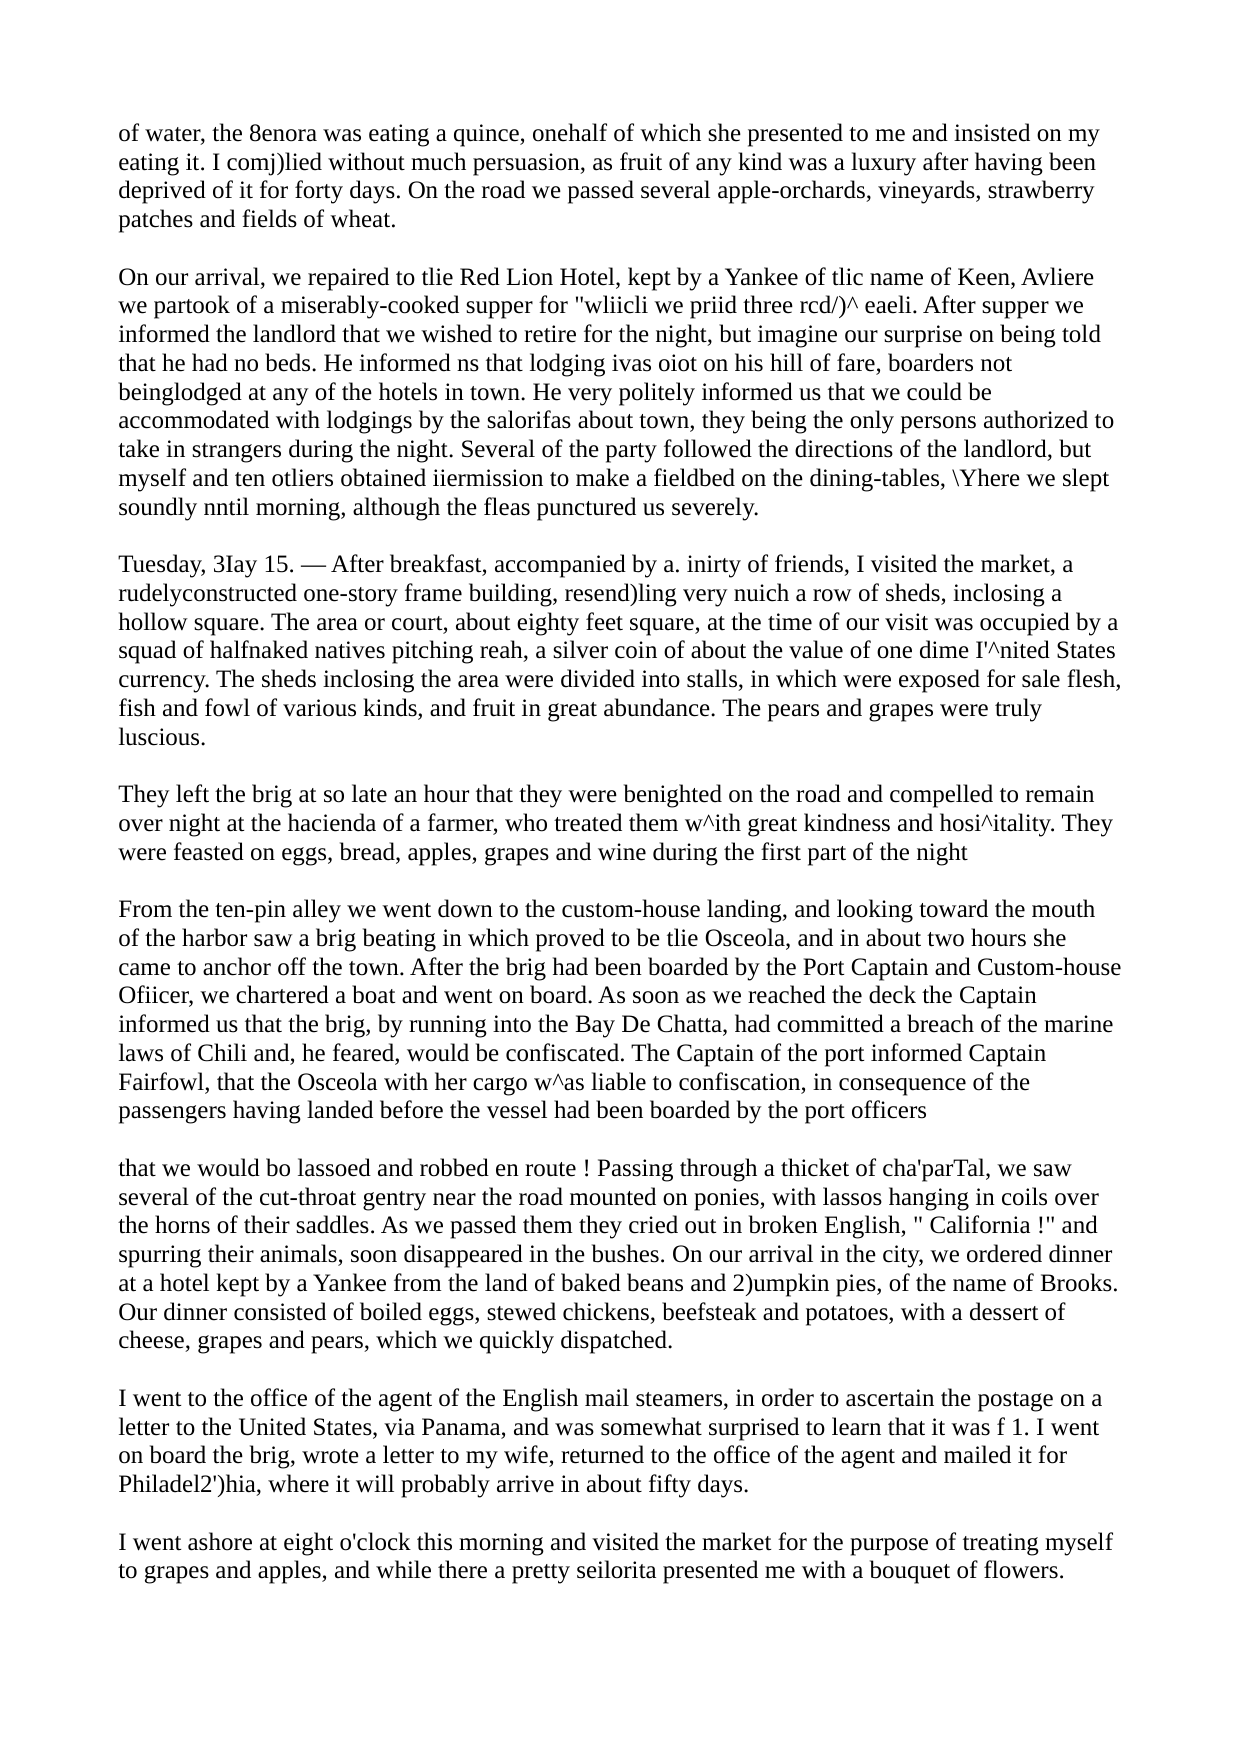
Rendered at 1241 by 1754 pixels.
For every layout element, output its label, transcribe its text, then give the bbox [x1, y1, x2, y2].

text They left the brig at so late an hour that they were benighted on the road and compelled to remain over night at the hacienda of a farmer, who treated them w^ith great kindness and hosi^itality. They were feasted on eggs, bread, apples, grapes and wine during the first part of the night [118, 779, 1122, 866]
text that we would bo lassoed and robbed en route ! Passing through a thicket of cha'parTal, we saw several of the cut-throat gentry near the road mounted on ponies, with lassos hanging in coils over the horns of their saddles. As we passed them they cried out in broken English, " California !" and spurring their animals, soon disappeared in the bushes. On our arrival in the city, we ordered dinner at a hotel kept by a Yankee from the land of baked beans and 2)umpkin pies, of the name of Brooks. Our dinner consisted of boiled eggs, stewed chickens, beefsteak and potatoes, with a dessert of cheese, grapes and pears, which we quickly dispatched. [118, 1153, 1122, 1354]
text I went to the office of the agent of the English mail steamers, in order to ascertain the postage on a letter to the United States, via Panama, and was somewhat surprised to learn that it was f 1. I went on board the brig, wrote a letter to my wife, returned to the office of the agent and mailed it for Philadel2')hia, where it will probably arrive in about fifty days. [118, 1383, 1122, 1498]
text of water, the 8enora was eating a quince, onehalf of which she presented to me and insisted on my eating it. I comj)lied without much persuasion, as fruit of any kind was a luxury after having been deprived of it for forty days. On the road we passed several apple-orchards, vineyards, strawberry patches and fields of wheat. [118, 118, 1122, 233]
text From the ten-pin alley we went down to the custom-house landing, and looking toward the mouth of the harbor saw a brig beating in which proved to be tlie Osceola, and in about two hours she came to anchor off the town. After the brig had been boarded by the Port Captain and Custom-house Ofiicer, we chartered a boat and went on board. As soon as we reached the deck the Captain informed us that the brig, by running into the Bay De Chatta, had committed a breach of the marine laws of Chili and, he feared, would be confiscated. The Captain of the port informed Captain Fairfowl, that the Osceola with her cargo w^as liable to confiscation, in consequence of the passengers having landed before the vessel had been boarded by the port officers [118, 894, 1122, 1124]
text I went ashore at eight o'clock this morning and visited the market for the purpose of treating myself to grapes and apples, and while there a pretty seilorita presented me with a bouquet of flowers. [118, 1527, 1122, 1584]
text On our arrival, we repaired to tlie Red Lion Hotel, kept by a Yankee of tlic name of Keen, Avliere we partook of a miserably-cooked supper for "wliicli we priid three rcd/)^ eaeli. After supper we informed the landlord that we wished to retire for the night, but imagine our surprise on being told that he had no beds. He informed ns that lodging ivas oiot on his hill of fare, boarders not beinglodged at any of the hotels in town. He very politely informed us that we could be accommodated with lodgings by the salorifas about town, they being the only persons authorized to take in strangers during the night. Several of the party followed the directions of the landlord, but myself and ten otliers obtained iiermission to make a fieldbed on the dining-tables, \Yhere we slept soundly nntil morning, although the fleas punctured us severely. [118, 262, 1122, 521]
text Tuesday, 3Iay 15. — After breakfast, accompanied by a. inirty of friends, I visited the market, a rudelyconstructed one-story frame building, resend)ling very nuich a row of sheds, inclosing a hollow square. The area or court, about eighty feet square, at the time of our visit was occupied by a squad of halfnaked natives pitching reah, a silver coin of about the value of one dime I'^nited States currency. The sheds inclosing the area were divided into stalls, in which were exposed for sale flesh, fish and fowl of various kinds, and fruit in great abundance. The pears and grapes were truly luscious. [118, 549, 1122, 751]
